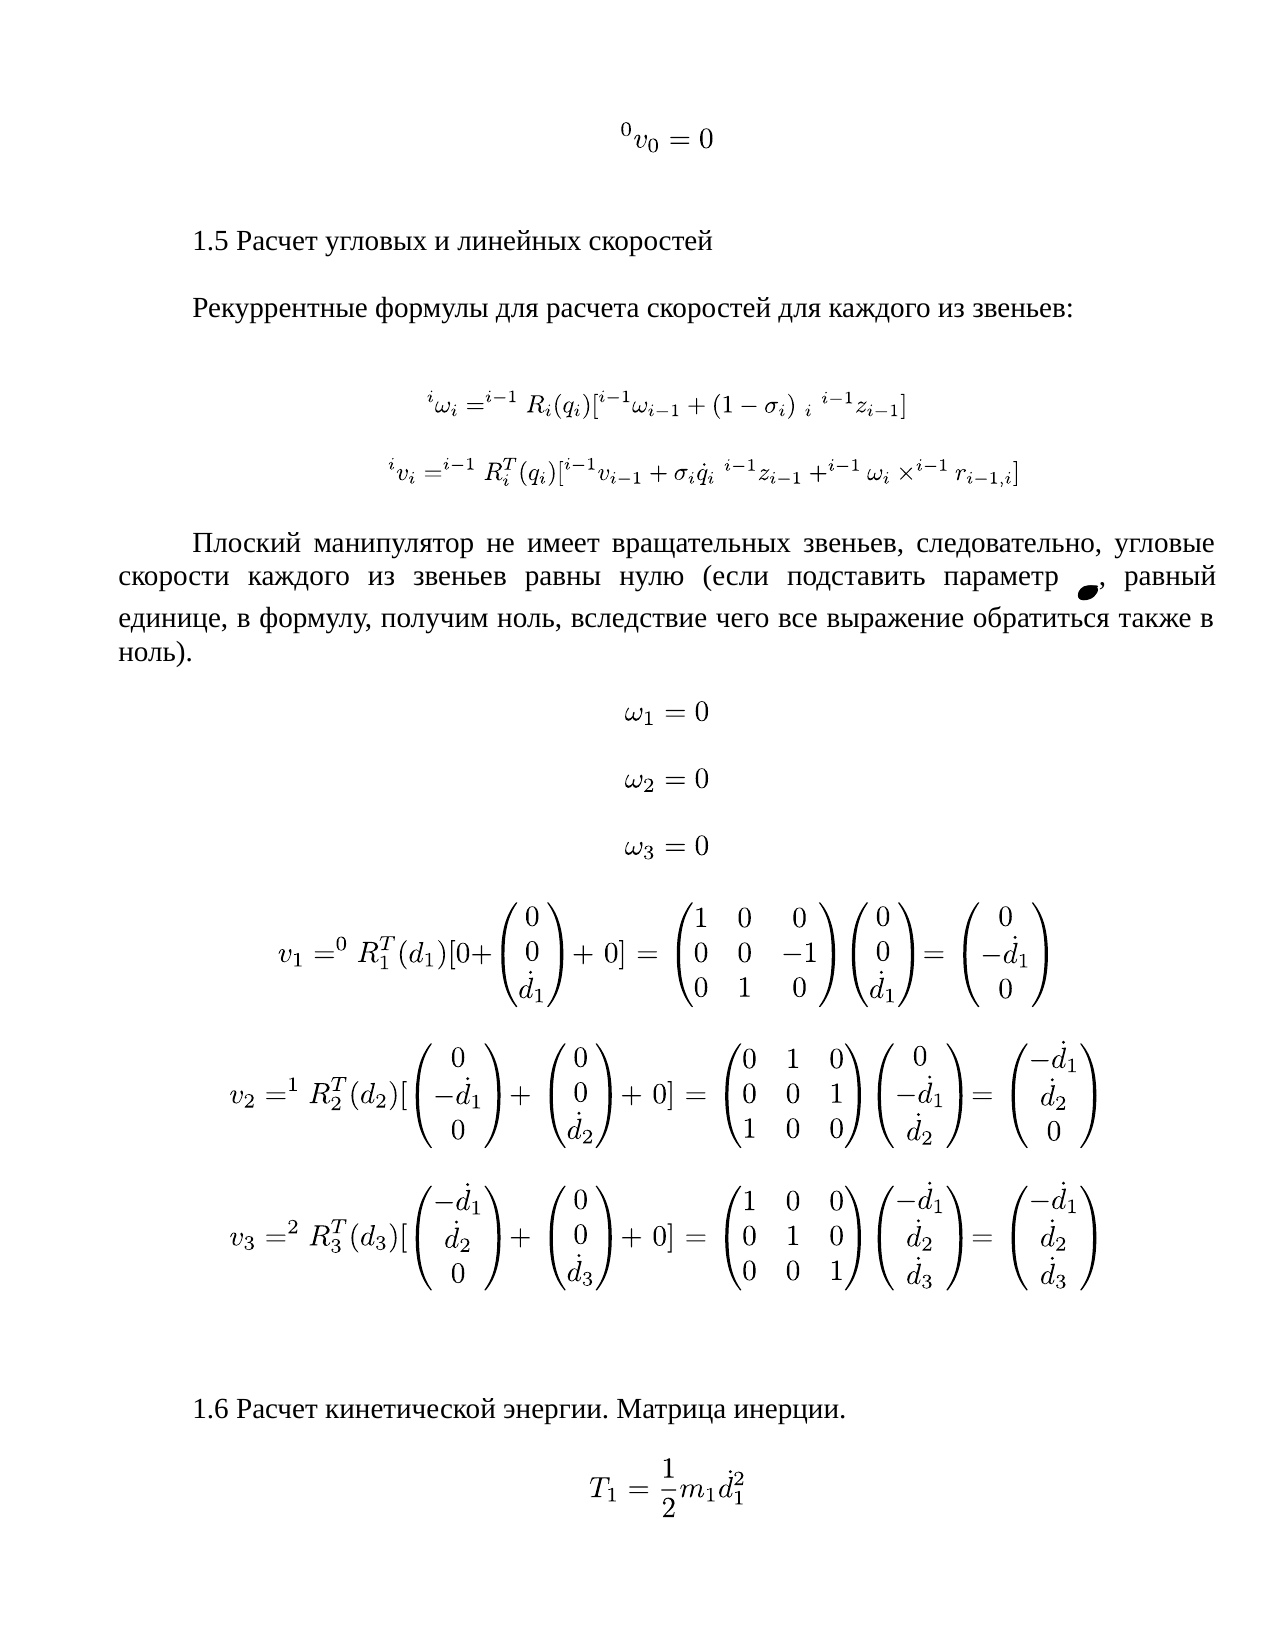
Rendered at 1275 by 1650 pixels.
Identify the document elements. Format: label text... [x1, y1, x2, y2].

text Плоский манипулятор не имеет вращательных звеньев, следовательно, угловые скорости каждого из звеньев равны нулю (если подставить параметр , равный единице, в формулу, получим ноль, вследствие чего все выражение обратиться также в ноль). [118, 525, 1216, 668]
text Рекуррентные формулы для расчета скоростей для каждого из звеньев: [192, 290, 1216, 323]
text 1.6 Расчет кинетической энергии. Матрица инерции. [118, 1391, 1216, 1424]
text 1.5 Расчет угловых и линейных скоростей [118, 223, 1216, 256]
